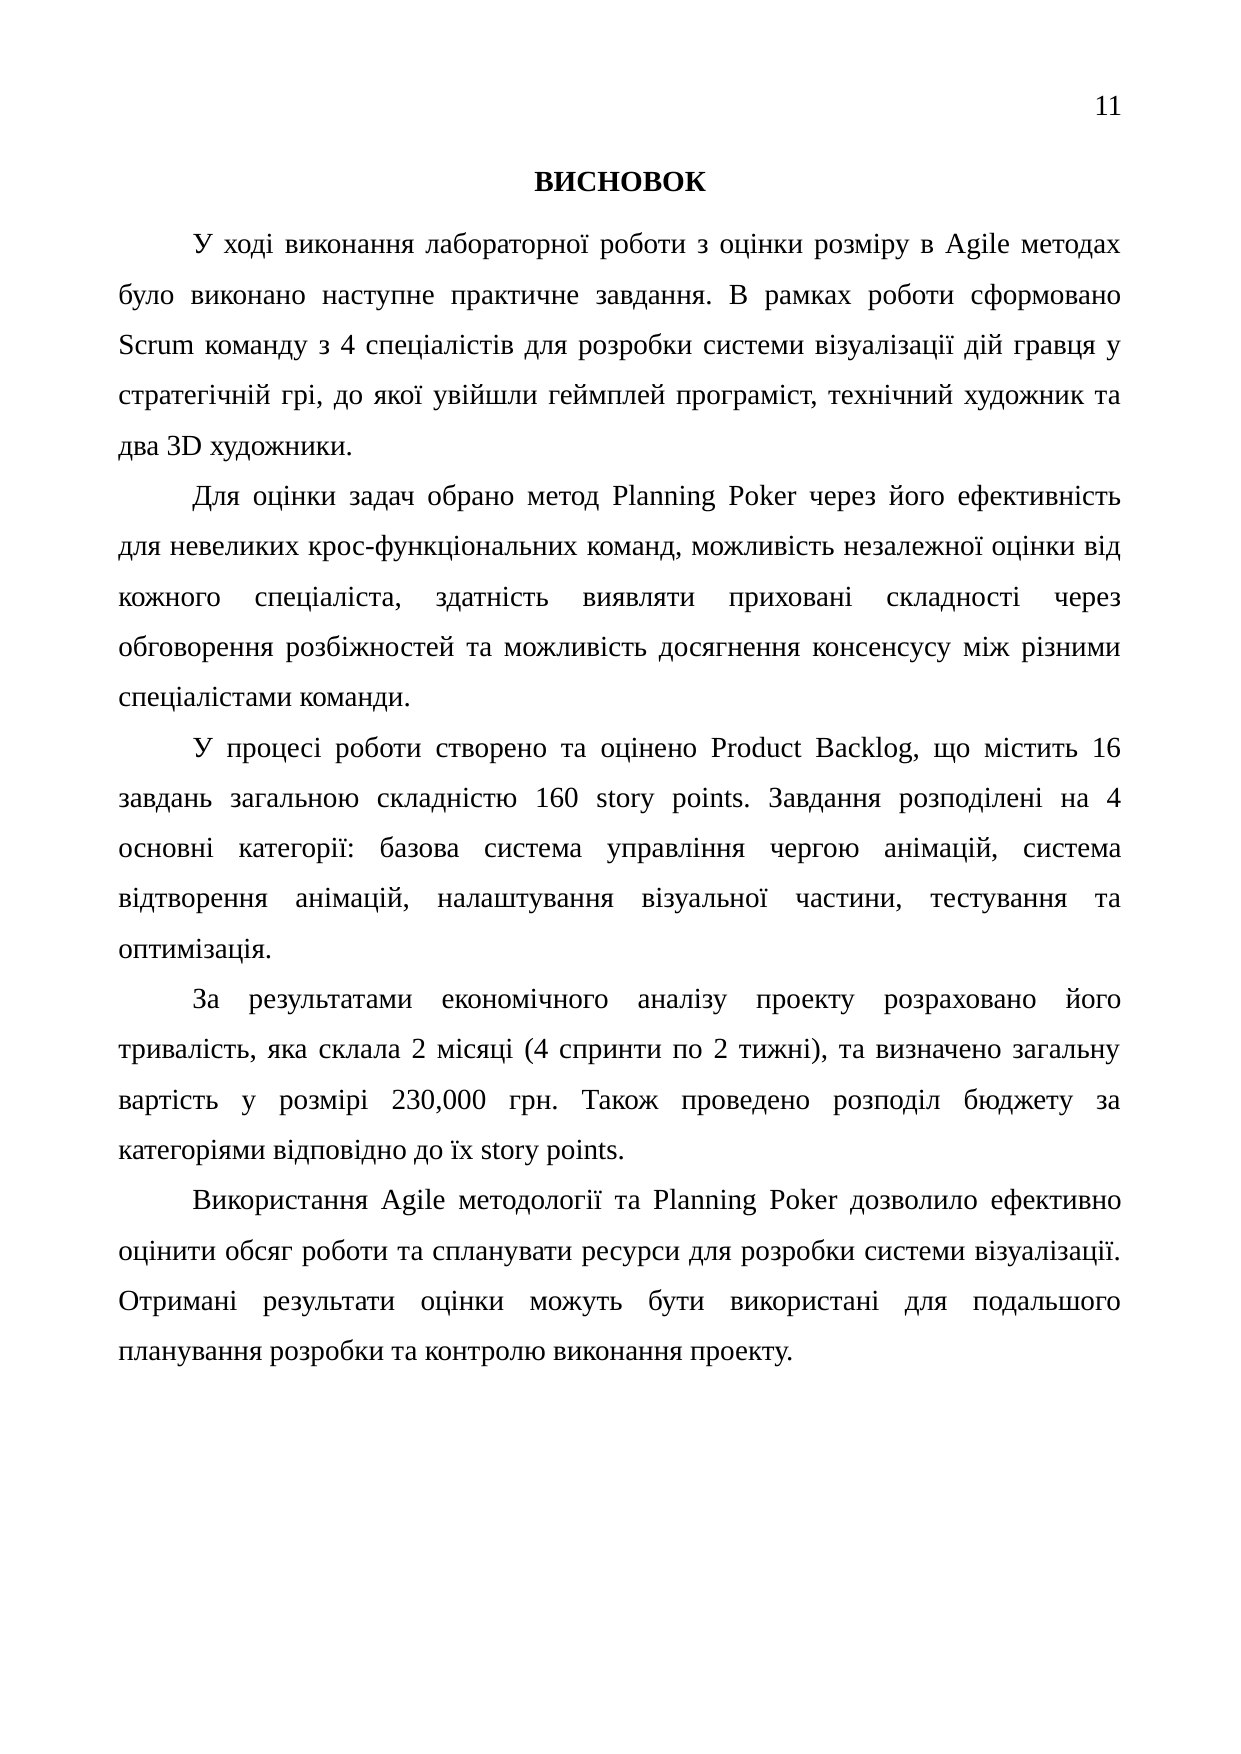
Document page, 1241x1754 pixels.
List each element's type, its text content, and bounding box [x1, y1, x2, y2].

text Використання Agile методології та Planning Poker дозволило ефективно оцінити обсяг роботи та спланувати ресурси для розробки системи візуалізації. Отримані результати оцінки можуть бути використані для подальшого планування розробки та контролю виконання проекту. [118, 1182, 1122, 1367]
text За результатами економічного аналізу проекту розраховано його тривалість, яка склала 2 місяці (4 спринти по 2 тижні), та визначено загальну вартість у розмірі 230,000 грн. Також проведено розподіл бюджету за категоріями відповідно до їх story points. [118, 981, 1122, 1166]
text Для оцінки задач обрано метод Planning Poker через його ефективність для невеликих крос-функціональних команд, можливість незалежної оцінки від кожного спеціаліста, здатність виявляти приховані складності через обговорення розбіжностей та можливість досягнення консенсусу між різними спеціалістами команди. [118, 478, 1122, 713]
text У процесі роботи створено та оцінено Product Backlog, що містить 16 завдань загальною складністю 160 story points. Завдання розподілені на 4 основні категорії: базова система управління чергою анімацій, система відтворення анімацій, налаштування візуальної частини, тестування та оптимізація. [118, 730, 1122, 964]
subtitle Висновок [118, 164, 1122, 197]
text У ході виконання лабораторної роботи з оцінки розміру в Agile методах було виконано наступне практичне завдання. В рамках роботи сформовано Scrum команду з 4 спеціалістів для розробки системи візуалізації дій гравця у стратегічній грі, до якої увійшли геймплей програміст, технічний художник та два 3D художники. [118, 227, 1122, 461]
